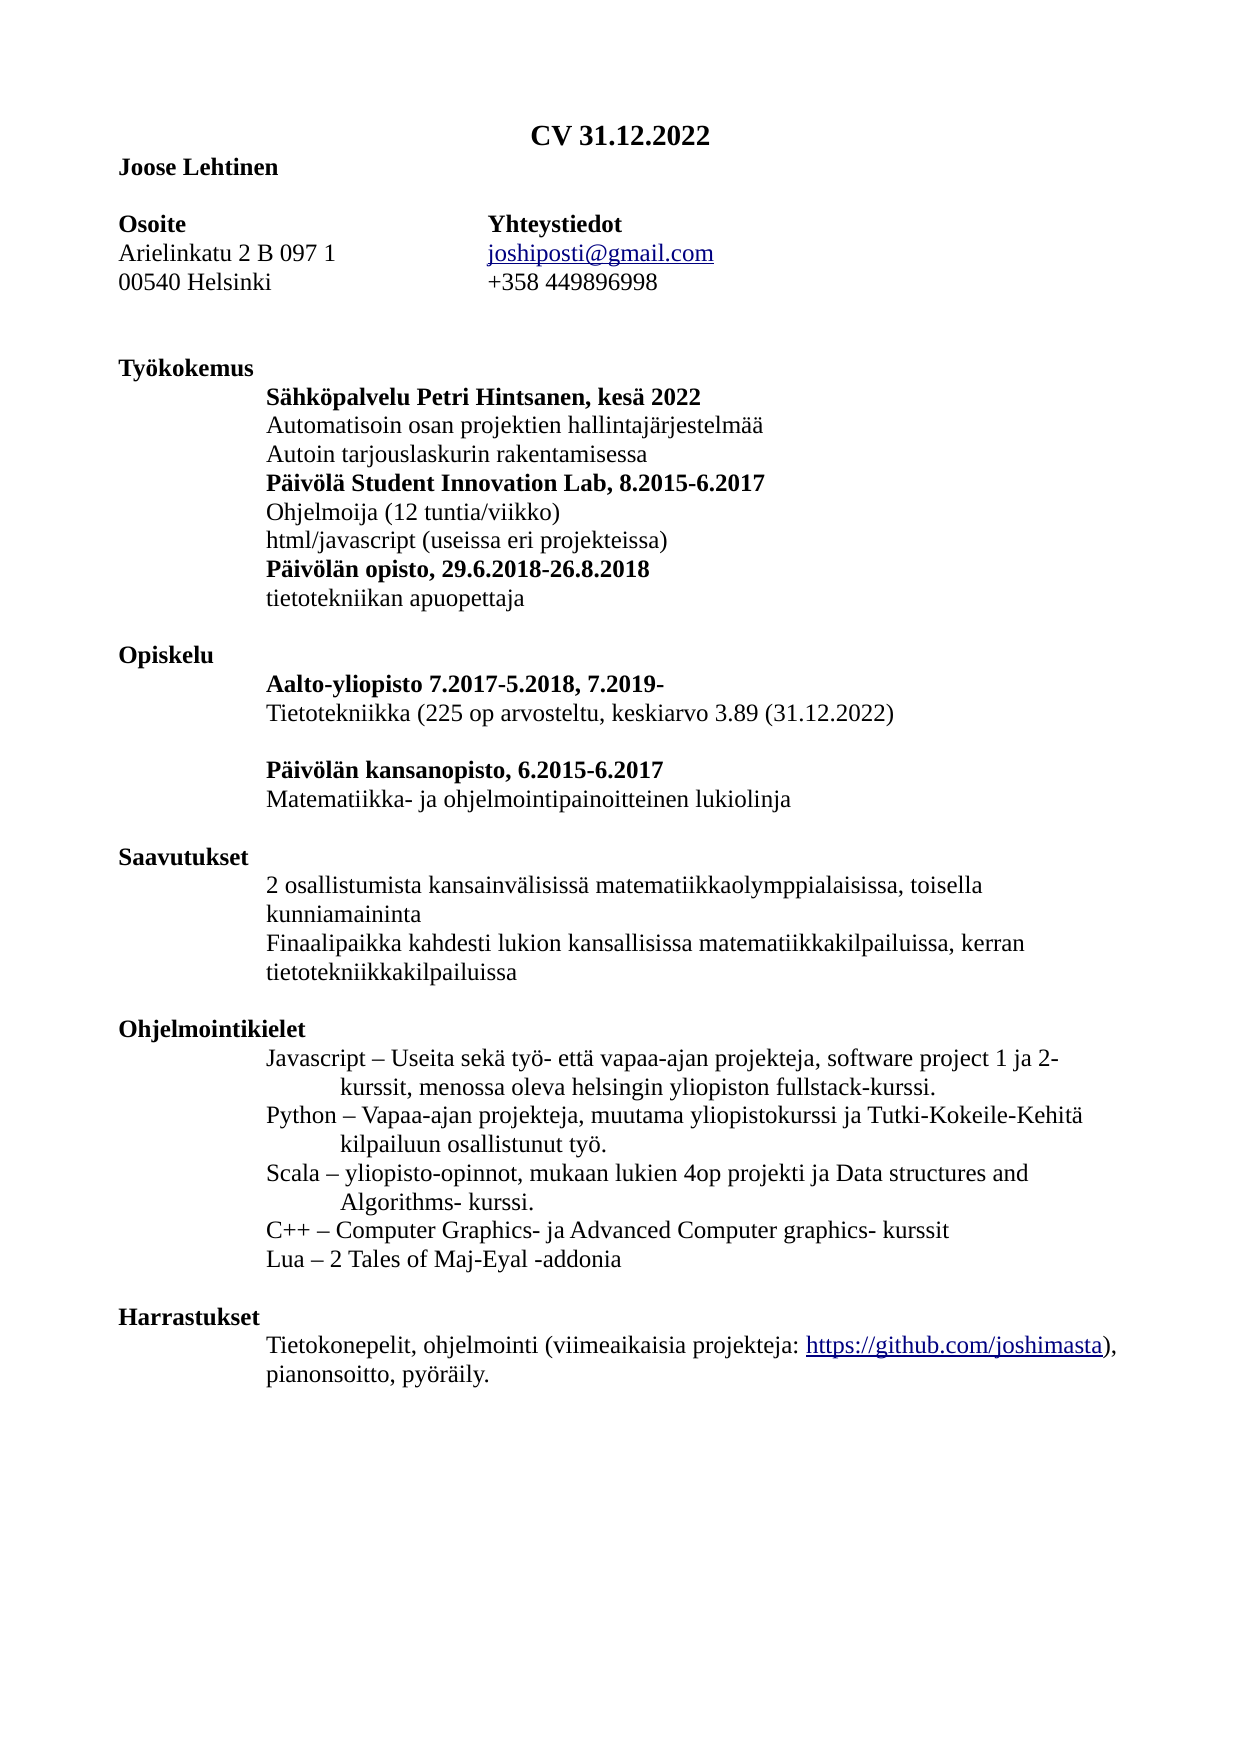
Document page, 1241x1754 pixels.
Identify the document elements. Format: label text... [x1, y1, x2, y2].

text Työkokemus [118, 353, 1122, 382]
text Tietokonepelit, ohjelmointi (viimeaikaisia projekteja: https://github.com/joshimasta), pianonsoitto, pyöräily. [118, 1330, 1122, 1388]
text tietotekniikan apuopettaja [118, 583, 1122, 612]
text 00540 Helsinki +358 449896998 [118, 267, 1122, 295]
text Päivölä Student Innovation Lab, 8.2015-6.2017 [118, 468, 1122, 497]
text kunniamaininta [118, 899, 1122, 928]
text Päivölän opisto, 29.6.2018-26.8.2018 [118, 554, 1122, 583]
text Javascript – Useita sekä työ- että vapaa-ajan projekteja, software project 1 ja 2- kurssit, menossa oleva helsingin yliopiston fullstack-kurssi. [118, 1043, 1122, 1100]
text Sähköpalvelu Petri Hintsanen, kesä 2022 [118, 382, 1122, 410]
text Python – Vapaa-ajan projekteja, muutama yliopistokurssi ja Tutki-Kokeile-Kehitä kilpailuun osallistunut työ. [118, 1100, 1122, 1158]
text Ohjelmointikielet [118, 1014, 1122, 1043]
text Arielinkatu 2 B 097 1 joshiposti@gmail.com [118, 238, 1122, 267]
text Päivölän kansanopisto, 6.2015-6.2017 [118, 755, 1122, 784]
text Tietotekniikka (225 op arvosteltu, keskiarvo 3.89 (31.12.2022) [118, 698, 1122, 727]
text Ohjelmoija (12 tuntia/viikko) [118, 497, 1122, 525]
text Aalto-yliopisto 7.2017-5.2018, 7.2019- [118, 669, 1122, 698]
text Scala – yliopisto-opinnot, mukaan lukien 4op projekti ja Data structures and Algorithms- kurssi. [118, 1158, 1122, 1215]
text Automatisoin osan projektien hallintajärjestelmää [118, 410, 1122, 439]
text Joose Lehtinen [118, 152, 1122, 180]
text CV 31.12.2022 [118, 118, 1122, 152]
text Osoite Yhteystiedot [118, 209, 1122, 238]
text C++ – Computer Graphics- ja Advanced Computer graphics- kurssit [118, 1215, 1122, 1244]
text Matematiikka- ja ohjelmointipainoitteinen lukiolinja [118, 784, 1122, 813]
text html/javascript (useissa eri projekteissa) [118, 525, 1122, 554]
text 2 osallistumista kansainvälisissä matematiikkaolymppialaisissa, toisella [118, 870, 1122, 899]
text Saavutukset [118, 842, 1122, 870]
text Autoin tarjouslaskurin rakentamisessa [118, 439, 1122, 468]
text Lua – 2 Tales of Maj-Eyal -addonia [118, 1244, 1122, 1273]
text Harrastukset [118, 1302, 1122, 1330]
text tietotekniikkakilpailuissa [118, 957, 1122, 985]
text Finaalipaikka kahdesti lukion kansallisissa matematiikkakilpailuissa, kerran [118, 928, 1122, 957]
text Opiskelu [118, 640, 1122, 669]
